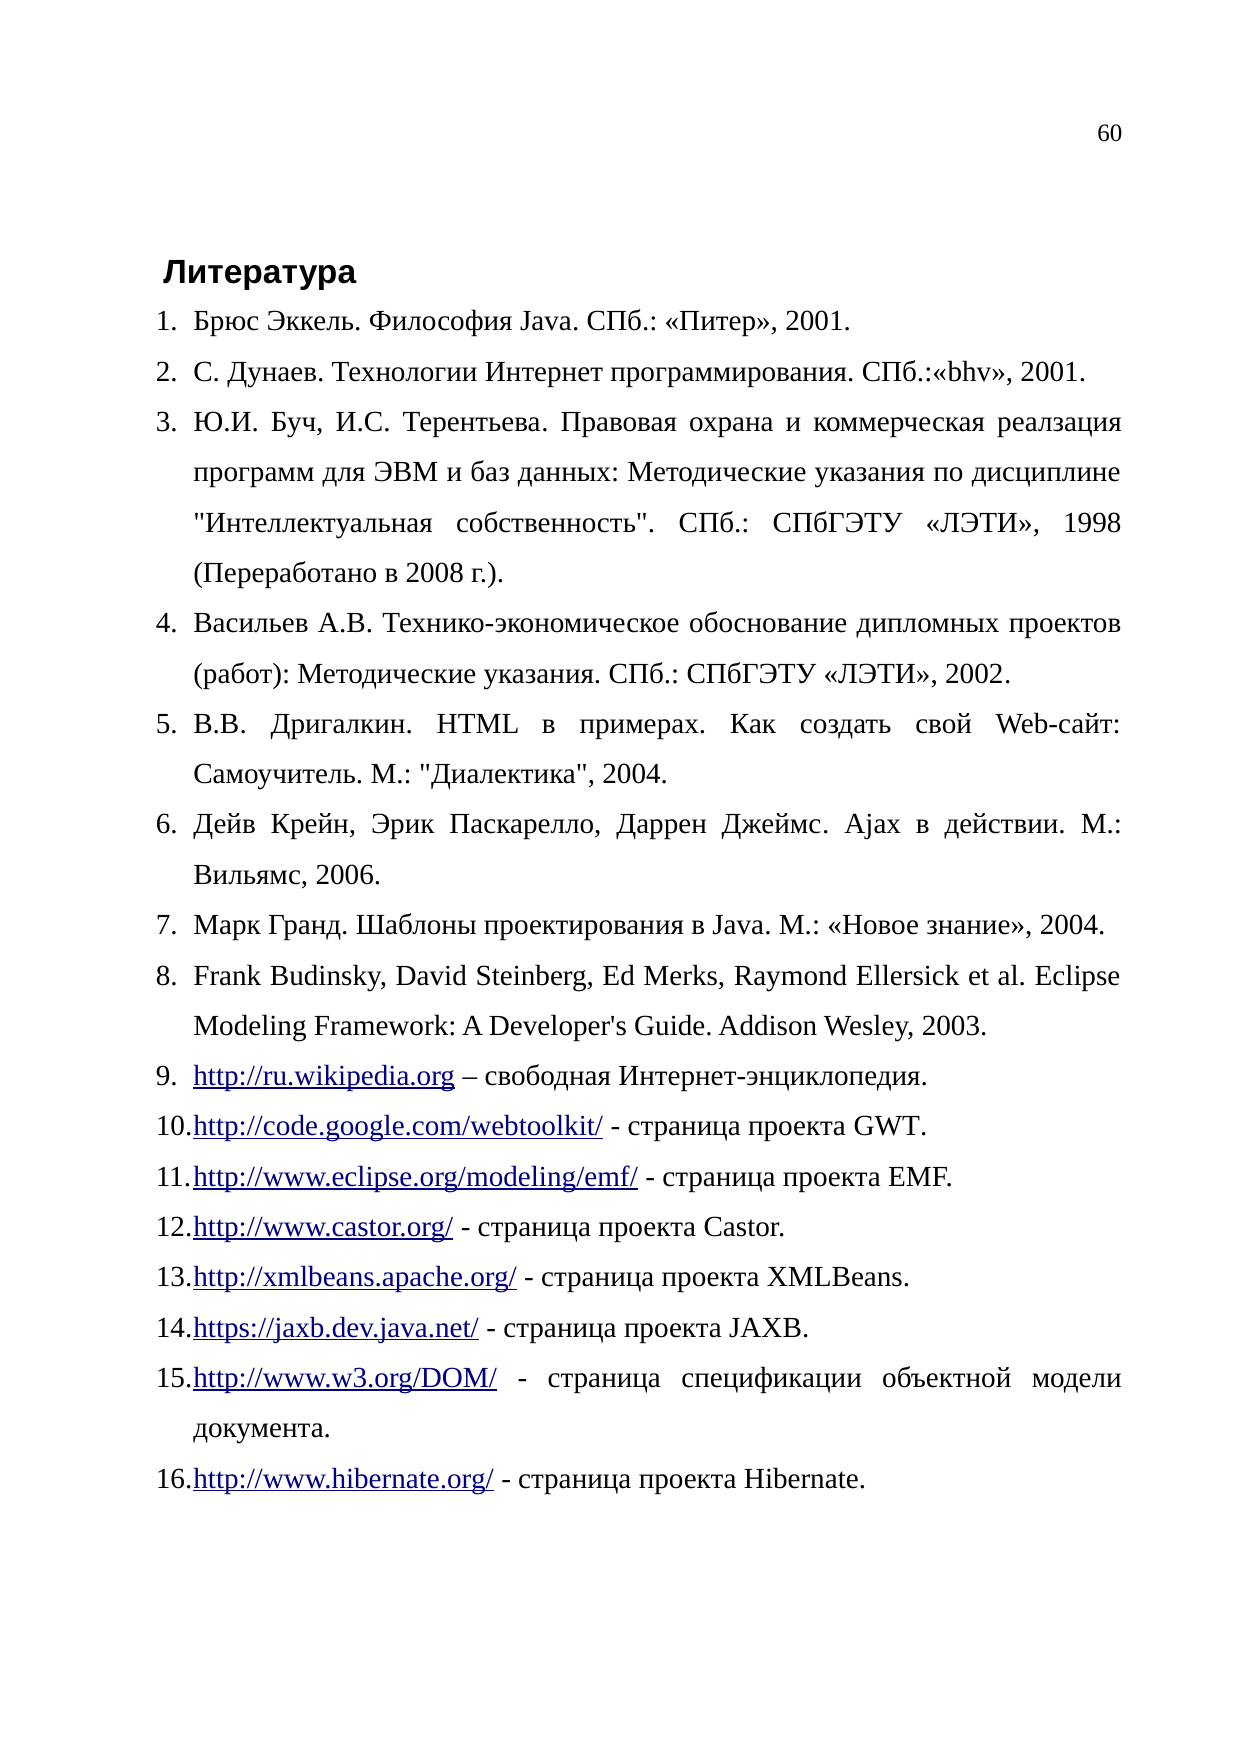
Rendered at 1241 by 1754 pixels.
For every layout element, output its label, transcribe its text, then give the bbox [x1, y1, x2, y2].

list http://ru.wikipedia.org – свободная Интернет-энциклопедия. [156, 1058, 1122, 1092]
list Брюс Эккель. Философия Java. СПб.: «Питер», 2001. [156, 303, 1122, 337]
list Васильев А.В. Технико-экономическое обоснование дипломных проектов (работ): Методические указания. СПб.: СПбГЭТУ «ЛЭТИ», 2002. [156, 605, 1122, 689]
list Ю.И. Буч, И.С. Терентьева. Правовая охрана и коммерческая реалзация программ для ЭВМ и баз данных: Методические указания по дисциплине "Интеллектуальная собственность". СПб.: СПбГЭТУ «ЛЭТИ», 1998 (Переработано в 2008 г.). [156, 404, 1122, 589]
list С. Дунаев. Технологии Интернет программирования. СПб.:«bhv», 2001. [156, 354, 1122, 387]
list https://jaxb.dev.java.net/ - страница проекта JAXB. [156, 1310, 1122, 1343]
list http://www.hibernate.org/ - страница проекта Hibernate. [156, 1461, 1122, 1494]
list Frank Budinsky, David Steinberg, Ed Merks, Raymond Ellersick et al. Eclipse Modeling Framework: A Developer's Guide. Addison Wesley, 2003. [156, 958, 1122, 1041]
subtitle Литература [118, 252, 1122, 291]
list Дейв Крейн, Эрик Паскарелло, Даррен Джеймс. Ajax в действии. М.: Вильямс, 2006. [156, 807, 1122, 891]
list http://code.google.com/webtoolkit/ - страница проекта GWT. [156, 1108, 1122, 1142]
list http://xmlbeans.apache.org/ - страница проекта XMLBeans. [156, 1259, 1122, 1293]
list http://www.castor.org/ - страница проекта Castor. [156, 1209, 1122, 1243]
list http://www.w3.org/DOM/ - страница спецификации объектной модели документа. [156, 1360, 1122, 1444]
list Марк Гранд. Шаблоны проектирования в Java. М.: «Новое знание», 2004. [156, 907, 1122, 941]
list В.В. Дригалкин. HTML в примерах. Как создать свой Web-сайт: Самоучитель. М.: "Диалектика", 2004. [156, 706, 1122, 790]
list http://www.eclipse.org/modeling/emf/ - страница проекта EMF. [156, 1159, 1122, 1192]
